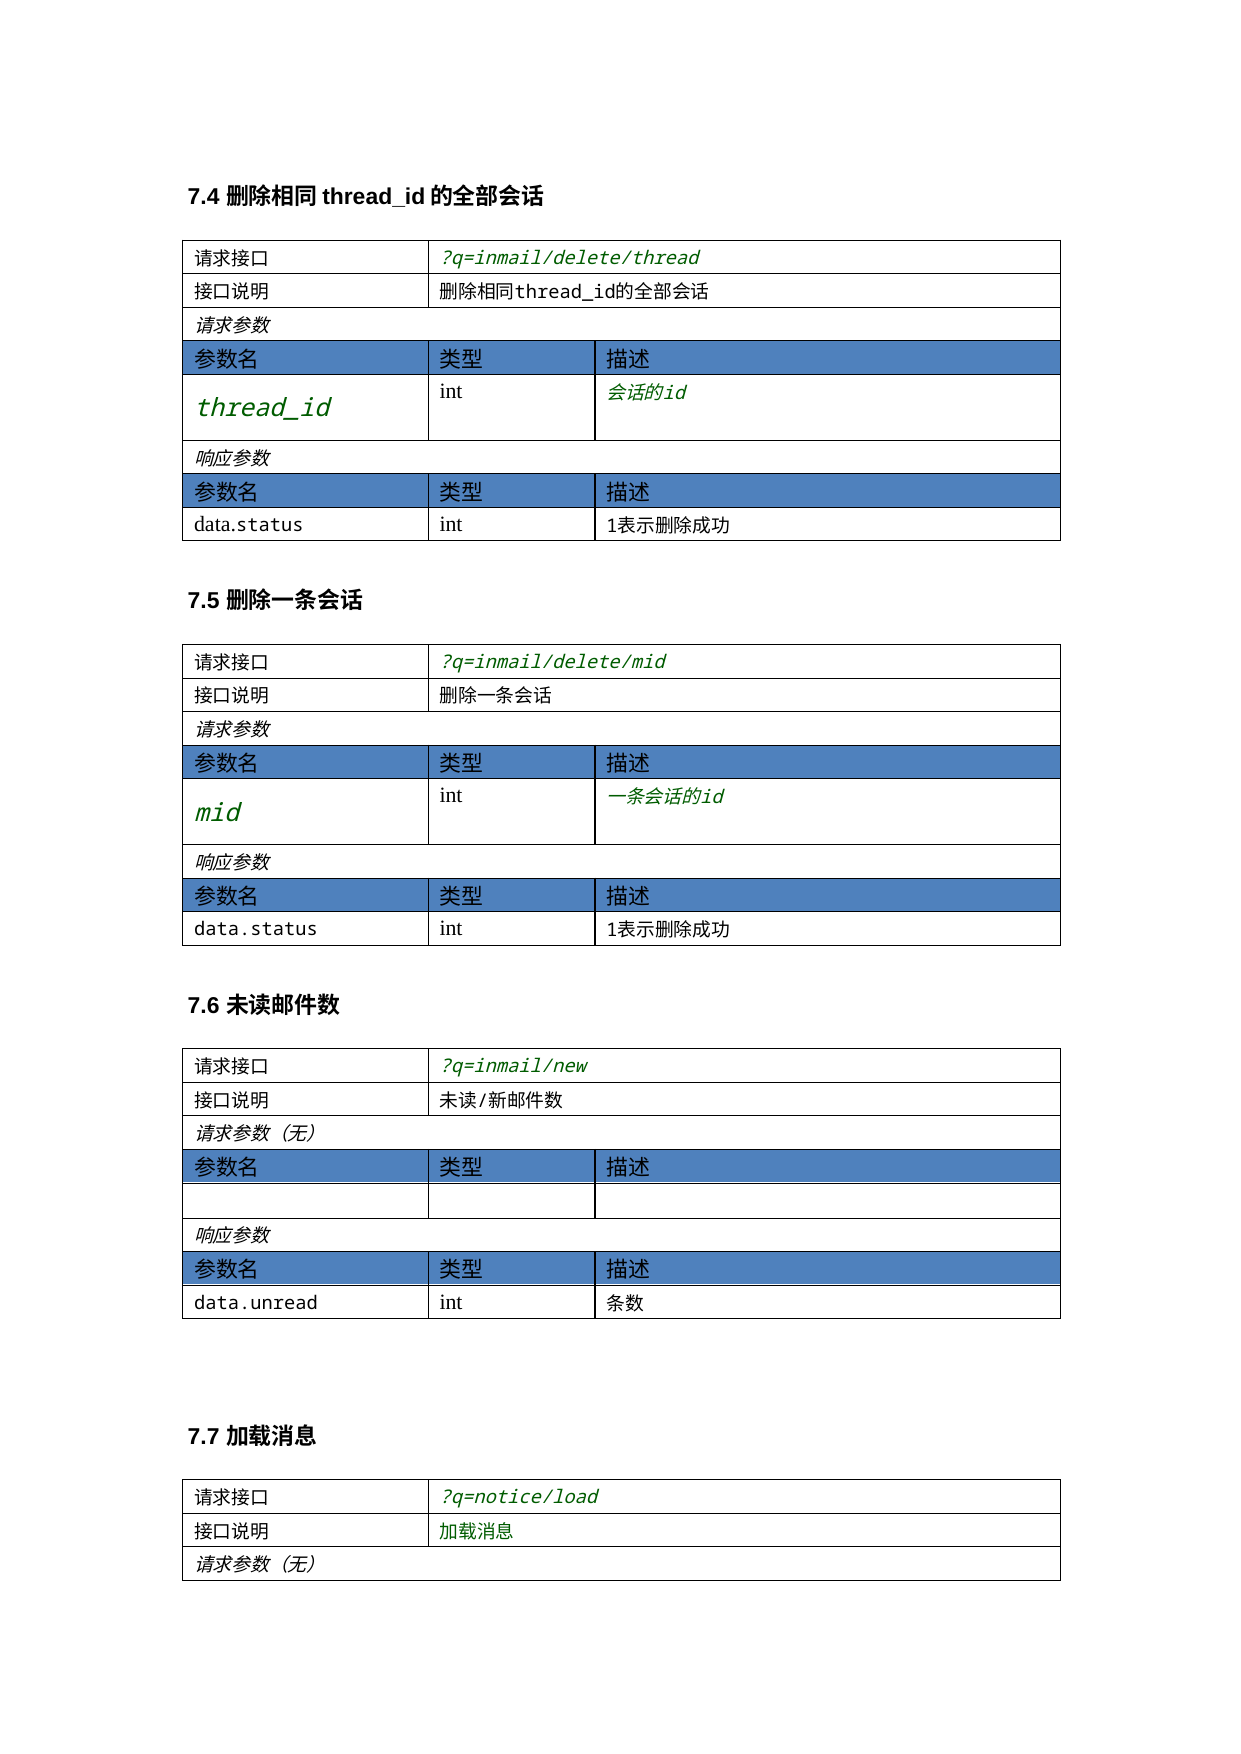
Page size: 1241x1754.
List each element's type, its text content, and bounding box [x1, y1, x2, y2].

table_header ?q=inmail/delete/mid [429, 645, 1060, 677]
table_cell 描述 [596, 474, 1060, 507]
table_cell 接口说明 [183, 1083, 428, 1115]
table_header ?q=notice/load [429, 1480, 1060, 1513]
table_cell [183, 1184, 428, 1217]
table_cell mid [183, 779, 428, 844]
table_cell 删除相同thread_id的全部会话 [429, 274, 1060, 307]
table_header ?q=inmail/new [429, 1049, 1060, 1082]
table_cell [429, 1184, 594, 1217]
table_cell int [429, 779, 594, 844]
table_cell data.status [183, 508, 428, 540]
table_cell 响应参数 [183, 845, 1060, 878]
table_cell 未读/新邮件数 [429, 1083, 1060, 1115]
table_cell int [429, 912, 594, 945]
table_cell 类型 [429, 1150, 594, 1182]
table_cell 请求参数 [183, 712, 1060, 744]
table_cell int [429, 375, 594, 440]
table_cell 响应参数 [183, 1219, 1060, 1251]
subtitle 7.4 删除相同thread_id的全部会话 [187, 162, 1053, 227]
table_cell data.unread [183, 1286, 428, 1318]
table_cell thread_id [183, 375, 428, 440]
table_cell 参数名 [183, 474, 428, 507]
table_cell 接口说明 [183, 274, 428, 307]
subtitle 7.6 未读邮件数 [187, 971, 1053, 1036]
table_cell 接口说明 [183, 679, 428, 711]
table_cell 接口说明 [183, 1514, 428, 1546]
table_cell 一条会话的id [596, 779, 1060, 844]
table_cell 参数名 [183, 1252, 428, 1284]
table_cell 请求参数（无） [183, 1116, 1060, 1149]
table_cell 1表示删除成功 [596, 912, 1060, 945]
table_cell 加载消息 [429, 1514, 1060, 1546]
table_header 请求接口 [183, 645, 428, 677]
table_header 请求接口 [183, 1480, 428, 1513]
table_cell 参数名 [183, 1150, 428, 1182]
table_cell 请求参数（无） [183, 1547, 1060, 1580]
table_cell 描述 [596, 341, 1060, 374]
table_cell 1表示删除成功 [596, 508, 1060, 540]
table_cell 类型 [429, 746, 594, 778]
table_cell 删除一条会话 [429, 679, 1060, 711]
table_cell 描述 [596, 746, 1060, 778]
table_cell 参数名 [183, 746, 428, 778]
table_cell 响应参数 [183, 441, 1060, 473]
table_cell 描述 [596, 879, 1060, 911]
subtitle 7.7 加载消息 [187, 1402, 1053, 1467]
table_cell data.status [183, 912, 428, 945]
table_header 请求接口 [183, 241, 428, 273]
table_header ?q=inmail/delete/thread [429, 241, 1060, 273]
table_cell 类型 [429, 341, 594, 374]
table_cell 参数名 [183, 341, 428, 374]
table_header 请求接口 [183, 1049, 428, 1082]
table_cell 请求参数 [183, 308, 1060, 340]
table_cell 描述 [596, 1150, 1060, 1182]
table_cell int [429, 1286, 594, 1318]
table_cell 类型 [429, 879, 594, 911]
table_cell 会话的id [596, 375, 1060, 440]
subtitle 7.5 删除一条会话 [187, 566, 1053, 631]
table_cell int [429, 508, 594, 540]
table_cell 类型 [429, 1252, 594, 1284]
table_cell 条数 [596, 1286, 1060, 1318]
table_cell 参数名 [183, 879, 428, 911]
table_cell [596, 1184, 1060, 1217]
table_cell 描述 [596, 1252, 1060, 1284]
table_cell 类型 [429, 474, 594, 507]
